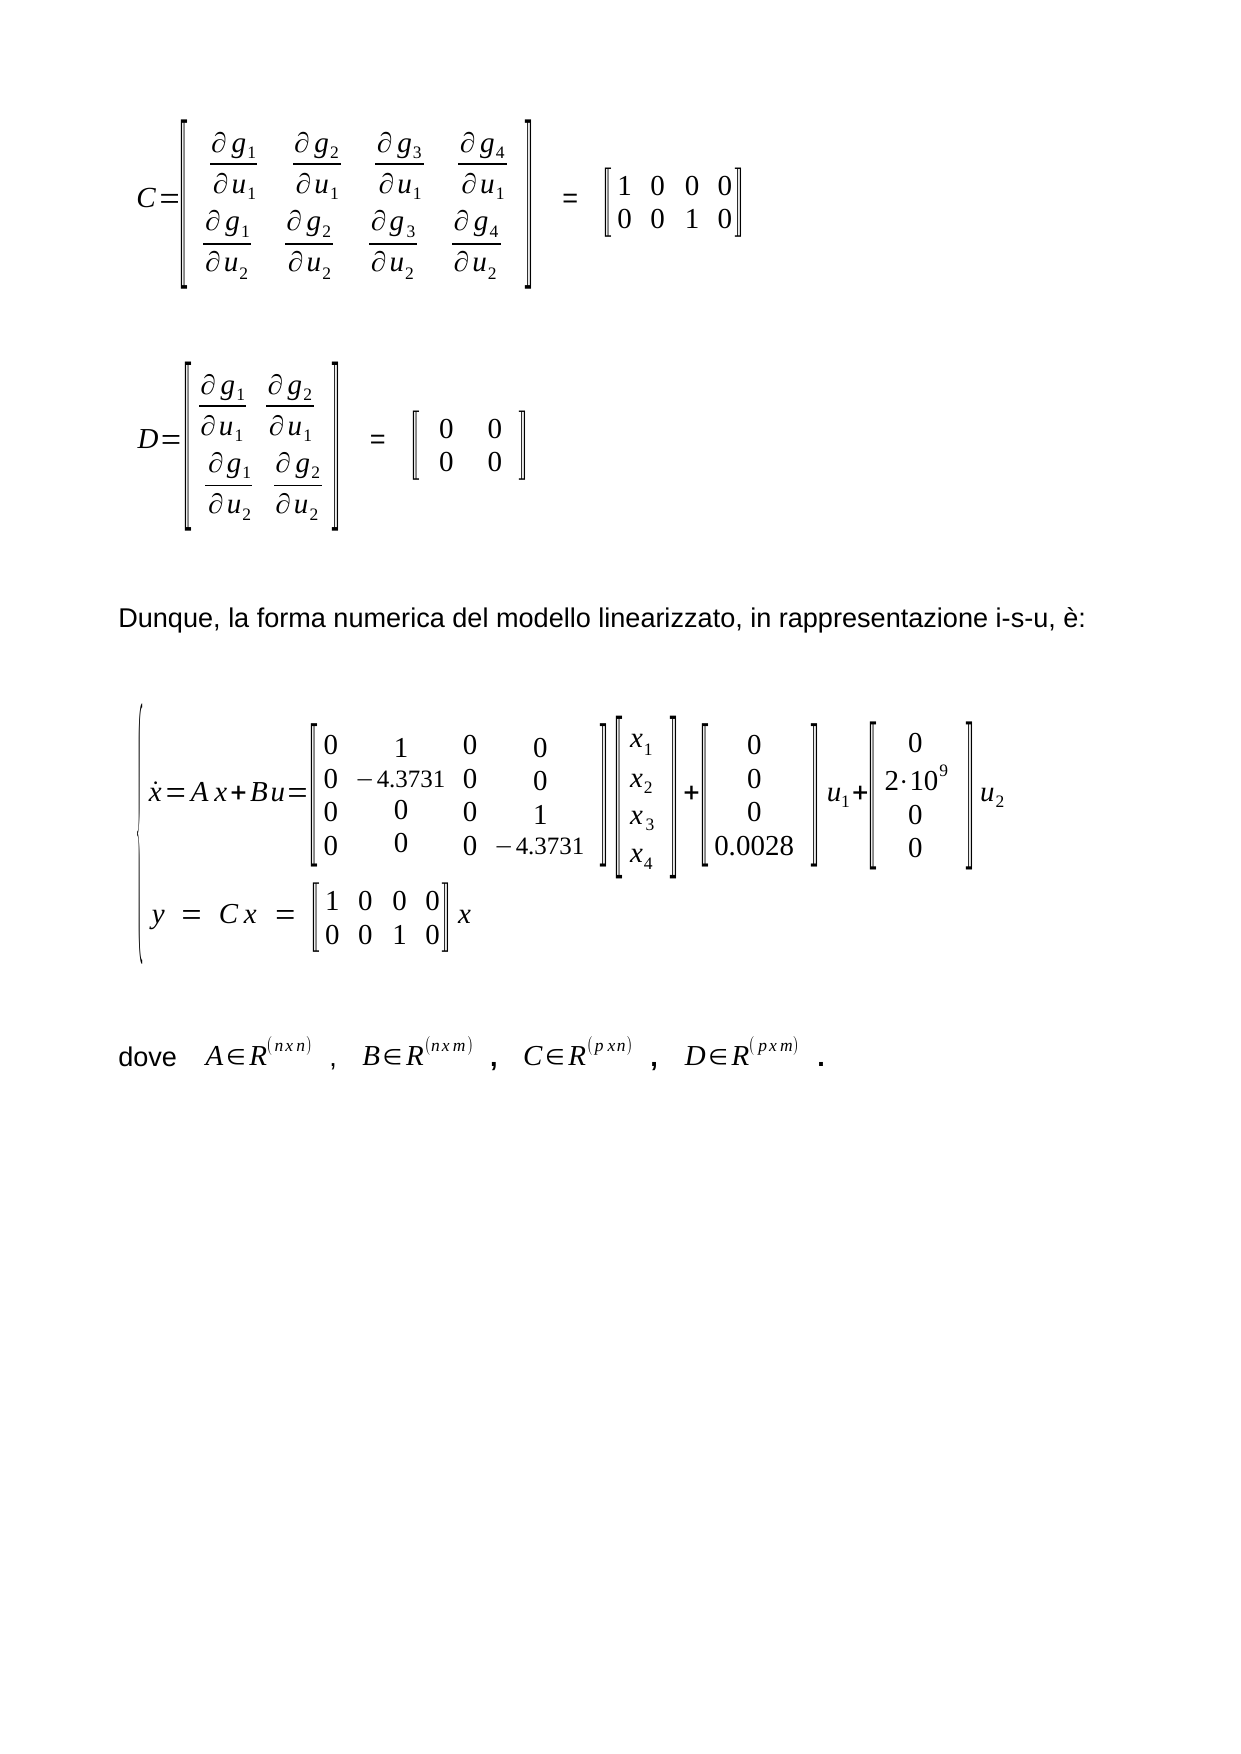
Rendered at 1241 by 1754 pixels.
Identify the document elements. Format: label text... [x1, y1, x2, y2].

text = [118, 118, 1122, 290]
text Dunque, la forma numerica del modello linearizzato, in rappresentazione i-s-u, è: [118, 602, 1122, 633]
text dove , , , . [118, 1036, 1122, 1073]
text = [118, 360, 1122, 532]
